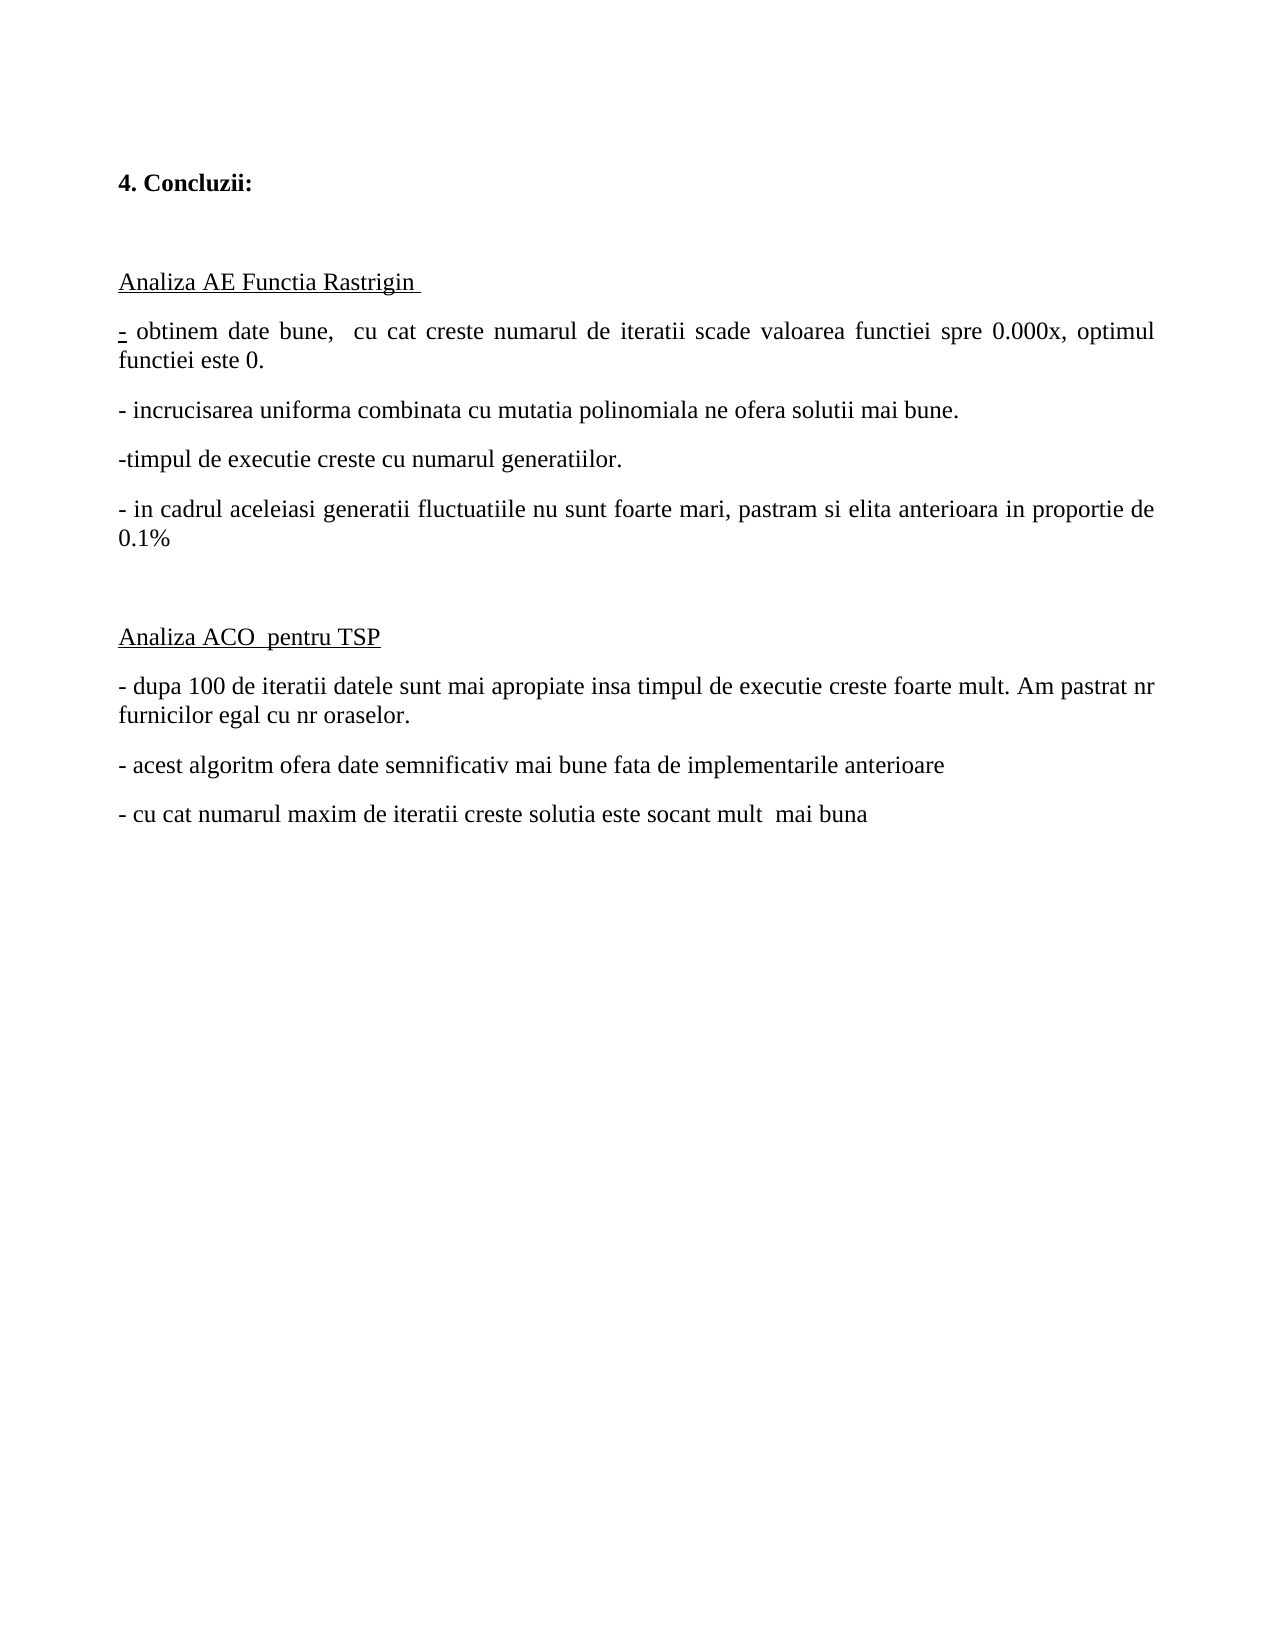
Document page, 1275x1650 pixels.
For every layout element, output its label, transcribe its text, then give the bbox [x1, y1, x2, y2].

text Analiza AE Functia Rastrigin [118, 267, 1157, 296]
text - dupa 100 de iteratii datele sunt mai apropiate insa timpul de executie creste foarte mult. Am pastrat nr furnicilor egal cu nr oraselor. [118, 671, 1157, 729]
text - incrucisarea uniforma combinata cu mutatia polinomiala ne ofera solutii mai bune. [118, 395, 1157, 423]
text - acest algoritm ofera date semnificativ mai bune fata de implementarile anterioare [118, 750, 1157, 778]
text - in cadrul aceleiasi generatii fluctuatiile nu sunt foarte mari, pastram si elita anterioara in proportie de 0.1% [118, 494, 1157, 551]
text Analiza ACO pentru TSP [118, 622, 1157, 651]
text 4. Concluzii: [118, 168, 1157, 196]
text - obtinem date bune, cu cat creste numarul de iteratii scade valoarea functiei spre 0.000x, optimul functiei este 0. [118, 316, 1157, 374]
text -timpul de executie creste cu numarul generatiilor. [118, 444, 1157, 473]
text - cu cat numarul maxim de iteratii creste solutia este socant mult mai buna [118, 799, 1157, 828]
